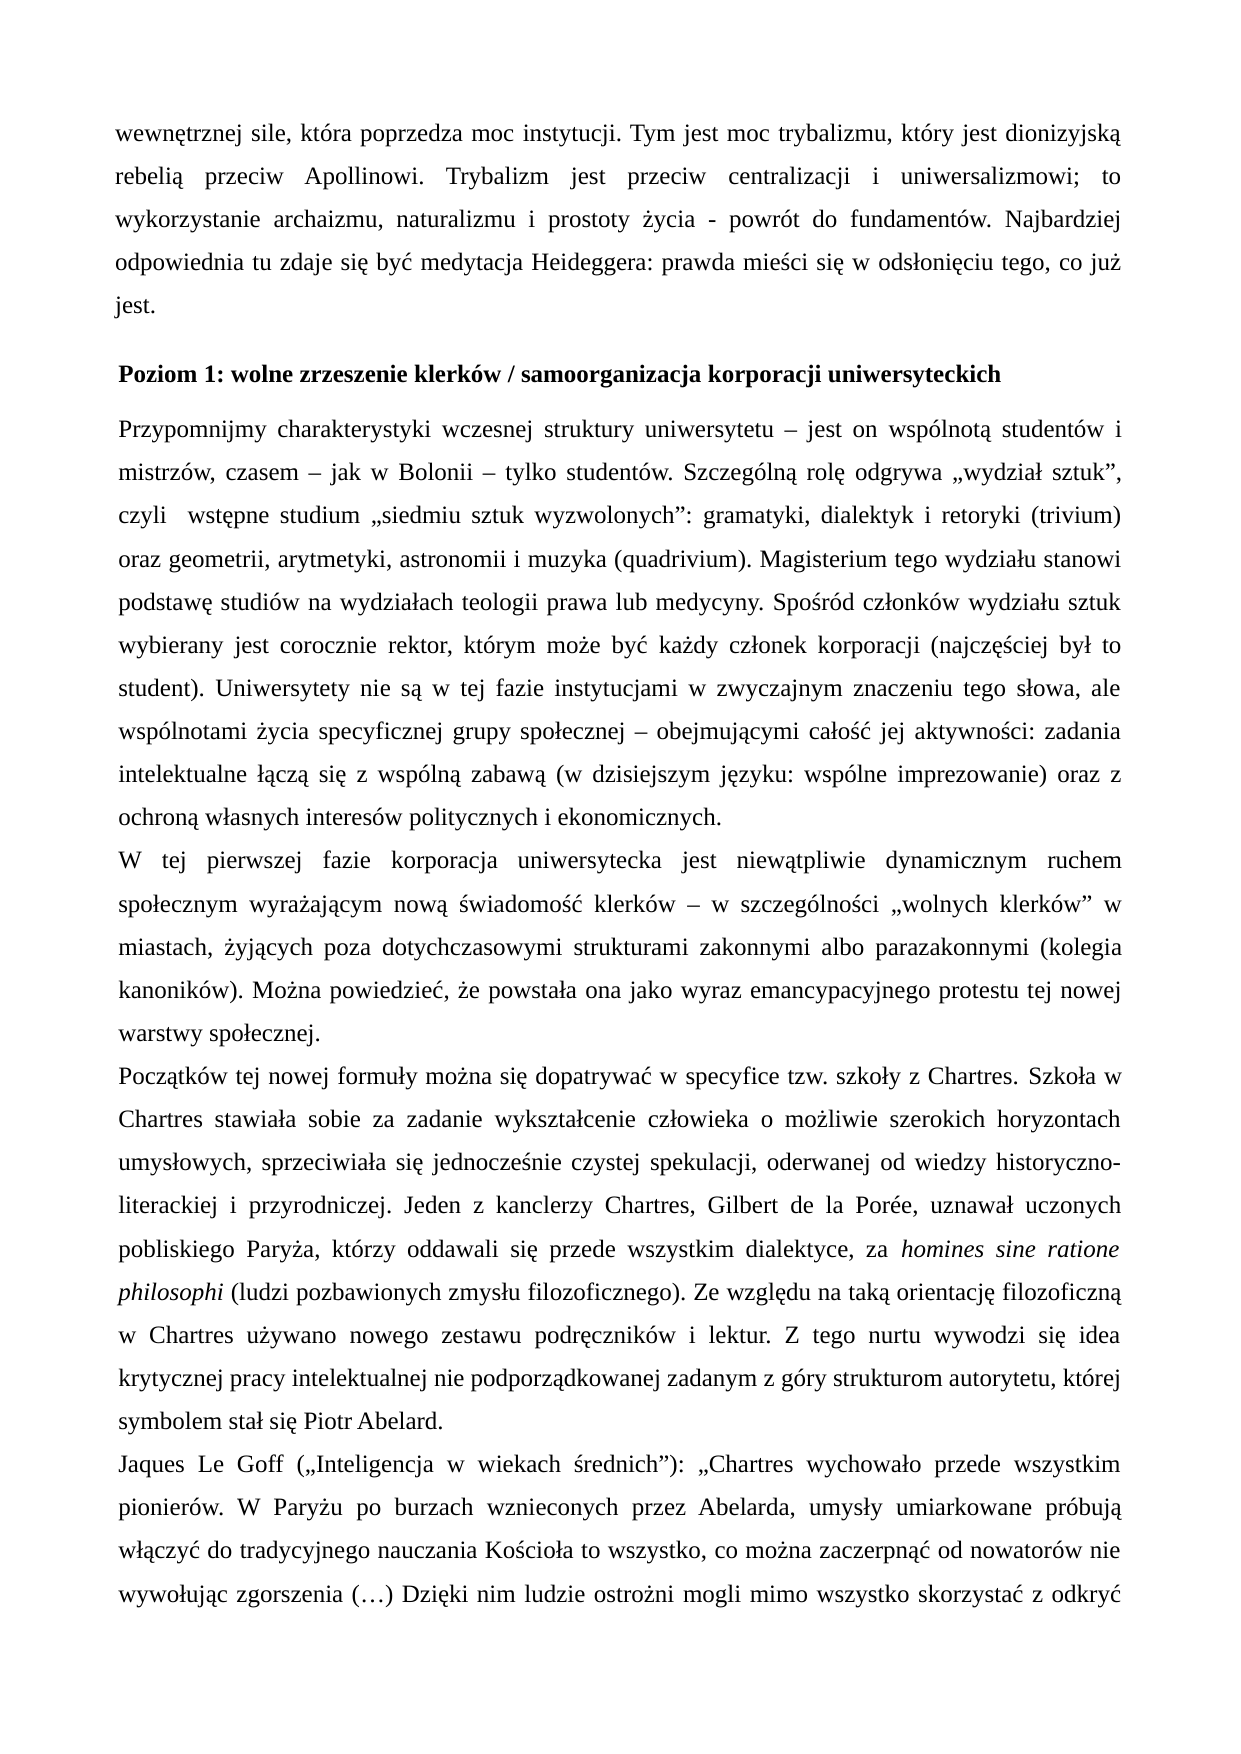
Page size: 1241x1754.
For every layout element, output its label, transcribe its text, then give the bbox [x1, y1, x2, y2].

text Przypomnijmy charakterystyki wczesnej struktury uniwersytetu – jest on wspólnotą studentów i mistrzów, czasem – jak w Bolonii – tylko studentów. Szczególną rolę odgrywa „wydział sztuk”, czyli wstępne studium „siedmiu sztuk wyzwolonych”: gramatyki, dialektyk i retoryki (trivium) oraz geometrii, arytmetyki, astronomii i muzyka (quadrivium). Magisterium tego wydziału stanowi podstawę studiów na wydziałach teologii prawa lub medycyny. Spośród członków wydziału sztuk wybierany jest corocznie rektor, którym może być każdy członek korporacji (najczęściej był to student). Uniwersytety nie są w tej fazie instytucjami w zwyczajnym znaczeniu tego słowa, ale wspólnotami życia specyficznej grupy społecznej – obejmującymi całość jej aktywności: zadania intelektualne łączą się z wspólną zabawą (w dzisiejszym języku: wspólne imprezowanie) oraz z ochroną własnych interesów politycznych i ekonomicznych. [118, 414, 1122, 831]
text Jaques Le Goff („Inteligencja w wiekach średnich”): „Chartres wychowało przede wszystkim pionierów. W Paryżu po burzach wznieconych przez Abelarda, umysły umiarkowane próbują włączyć do tradycyjnego nauczania Kościoła to wszystko, co można zaczerpnąć od nowatorów nie wywołując zgorszenia (…) Dzięki nim ludzie ostrożni mogli mimo wszystko skorzystać z odkryć [118, 1449, 1122, 1607]
subtitle Poziom 1: wolne zrzeszenie klerków / samoorganizacja korporacji uniwersyteckich [118, 359, 1122, 387]
text W tej pierwszej fazie korporacja uniwersytecka jest niewątpliwie dynamicznym ruchem społecznym wyrażającym nową świadomość klerków – w szczególności „wolnych klerków” w miastach, żyjących poza dotychczasowymi strukturami zakonnymi albo parazakonnymi (kolegia kanoników). Można powiedzieć, że powstała ona jako wyraz emancypacyjnego protestu tej nowej warstwy społecznej. [118, 846, 1122, 1047]
list wewnętrznej sile, która poprzedza moc instytucji. Tym jest moc trybalizmu, który jest dionizyjską rebelią przeciw Apollinowi. Trybalizm jest przeciw centralizacji i uniwersalizmowi; to wykorzystanie archaizmu, naturalizmu i prostoty życia - powrót do fundamentów. Najbardziej odpowiednia tu zdaje się być medytacja Heideggera: prawda mieści się w odsłonięciu tego, co już jest. [115, 118, 1122, 319]
text Początków tej nowej formuły można się dopatrywać w specyfice tzw. szkoły z Chartres. Szkoła w Chartres stawiała sobie za zadanie wykształcenie człowieka o możliwie szerokich horyzontach umysłowych, sprzeciwiała się jednocześnie czystej spekulacji, oderwanej od wiedzy historyczno-literackiej i przyrodniczej. Jeden z kanclerzy Chartres, Gilbert de la Porée, uznawał uczonych pobliskiego Paryża, którzy oddawali się przede wszystkim dialektyce, za homines sine ratione philosophi (ludzi pozbawionych zmysłu filozoficznego). Ze względu na taką orientację filozoficzną w Chartres używano nowego zestawu podręczników i lektur. Z tego nurtu wywodzi się idea krytycznej pracy intelektualnej nie podporządkowanej zadanym z góry strukturom autorytetu, której symbolem stał się Piotr Abelard. [118, 1061, 1122, 1435]
